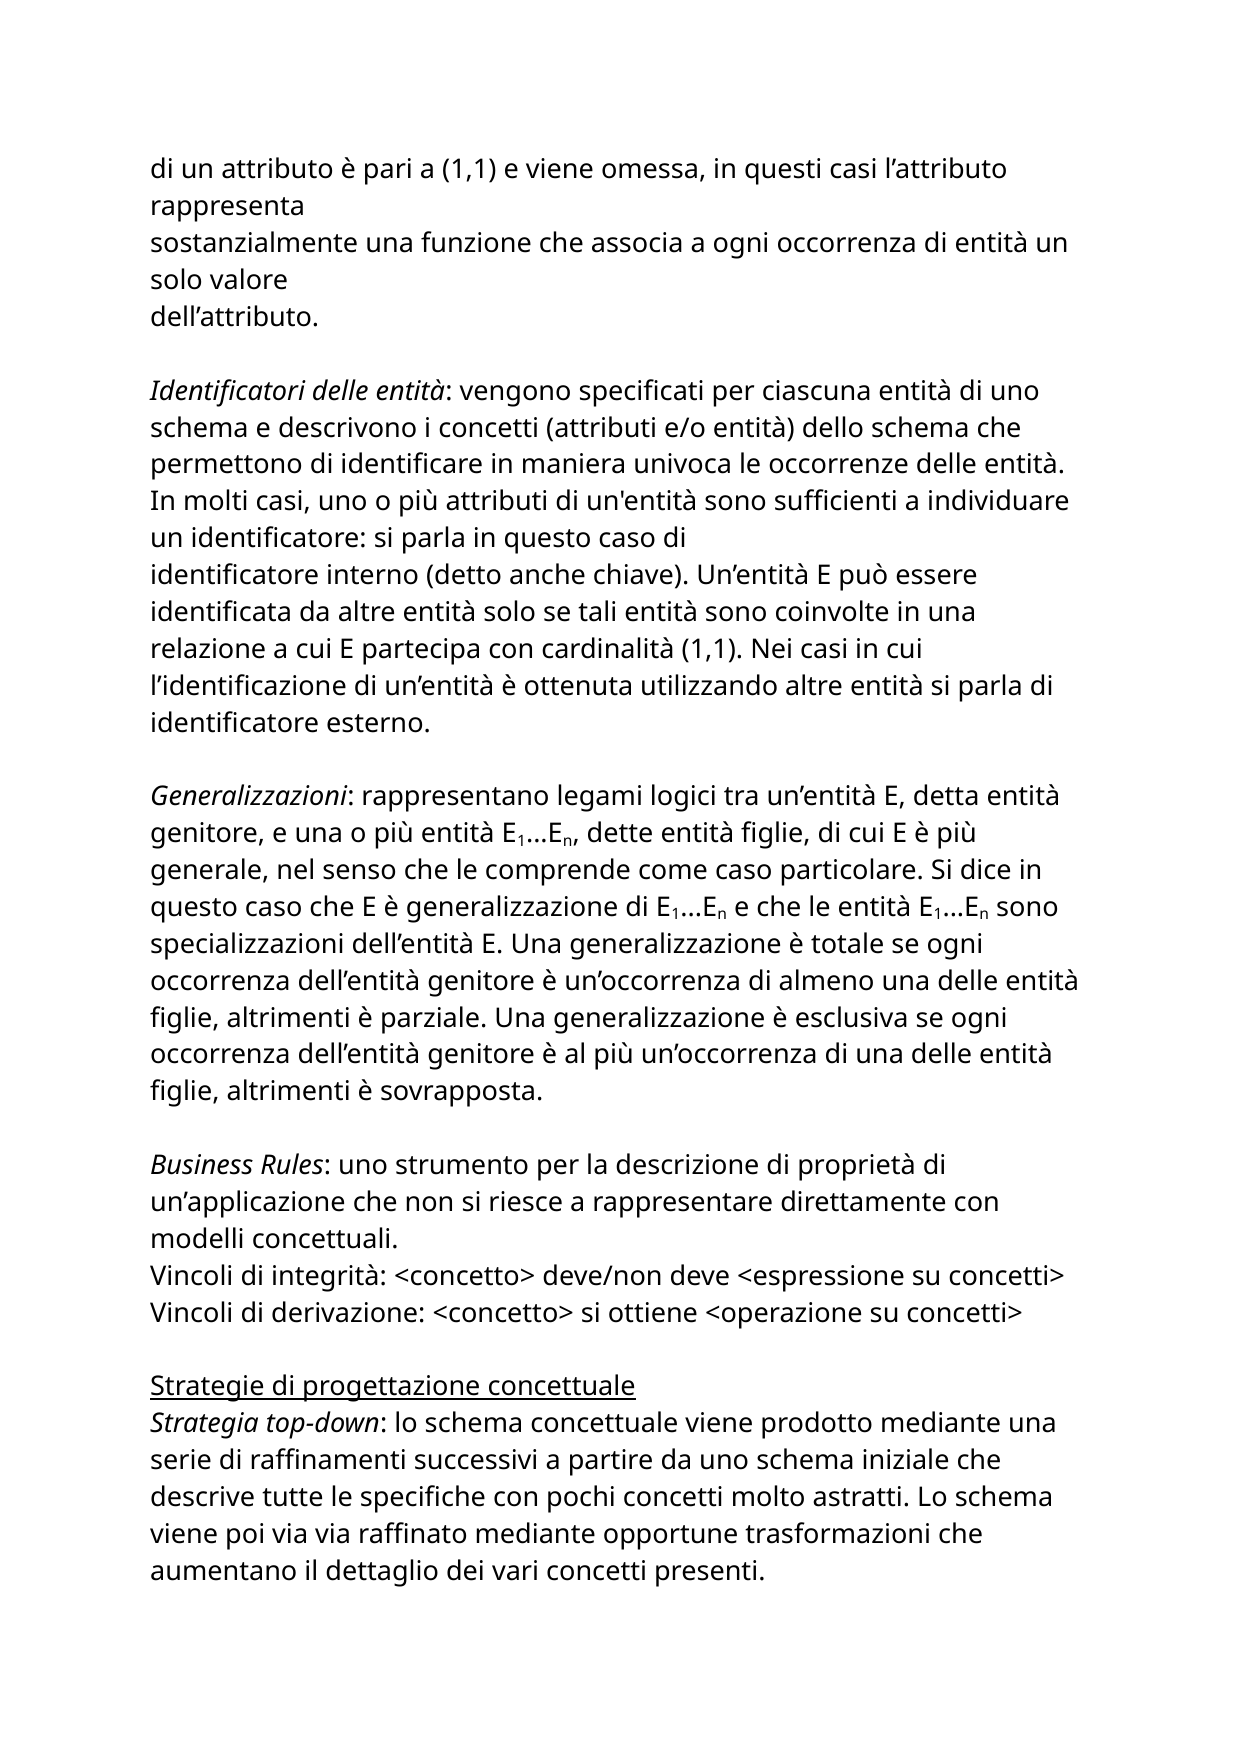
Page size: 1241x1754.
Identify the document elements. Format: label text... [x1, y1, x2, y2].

text Generalizzazioni: rappresentano legami logici tra un’entità E, detta entità genitore, e una o più entità E1...En, dette entità figlie, di cui E è più generale, nel senso che le comprende come caso particolare. Si dice in questo caso che E è generalizzazione di E1...En e che le entità E1...En sono specializzazioni dell’entità E. Una generalizzazione è totale se ogni occorrenza dell’entità genitore è un’occorrenza di almeno una delle entità figlie, altrimenti è parziale. Una generalizzazione è esclusiva se ogni occorrenza dell’entità genitore è al più un’occorrenza di una delle entità figlie, altrimenti è sovrapposta. [150, 777, 1090, 1109]
text sostanzialmente una funzione che associa a ogni occorrenza di entità un solo valore [150, 224, 1090, 297]
text Strategie di progettazione concettuale [150, 1367, 1090, 1404]
text Business Rules: uno strumento per la descrizione di proprietà di un’applicazione che non si riesce a rappresentare direttamente con modelli concettuali. [150, 1146, 1090, 1256]
text Strategia top-down: lo schema concettuale viene prodotto mediante una serie di raffinamenti successivi a partire da uno schema iniziale che descrive tutte le specifiche con pochi concetti molto astratti. Lo schema viene poi via via raffinato mediante opportune trasformazioni che aumentano il dettaglio dei vari concetti presenti. [150, 1404, 1090, 1588]
text dell’attributo. [150, 297, 1090, 334]
text Vincoli di derivazione: <concetto> si ottiene <operazione su concetti> [150, 1293, 1090, 1330]
text di un attributo è pari a (1,1) e viene omessa, in questi casi l’attributo rappresenta [150, 150, 1090, 224]
text Vincoli di integrità: <concetto> deve/non deve <espressione su concetti> [150, 1256, 1090, 1293]
text identificatore interno (detto anche chiave). Un’entità E può essere identificata da altre entità solo se tali entità sono coinvolte in una relazione a cui E partecipa con cardinalità (1,1). Nei casi in cui l’identificazione di un’entità è ottenuta utilizzando altre entità si parla di identificatore esterno. [150, 556, 1090, 740]
text Identificatori delle entità: vengono specificati per ciascuna entità di uno schema e descrivono i concetti (attributi e/o entità) dello schema che permettono di identificare in maniera univoca le occorrenze delle entità. In molti casi, uno o più attributi di un'entità sono sufficienti a individuare un identificatore: si parla in questo caso di [150, 371, 1090, 556]
